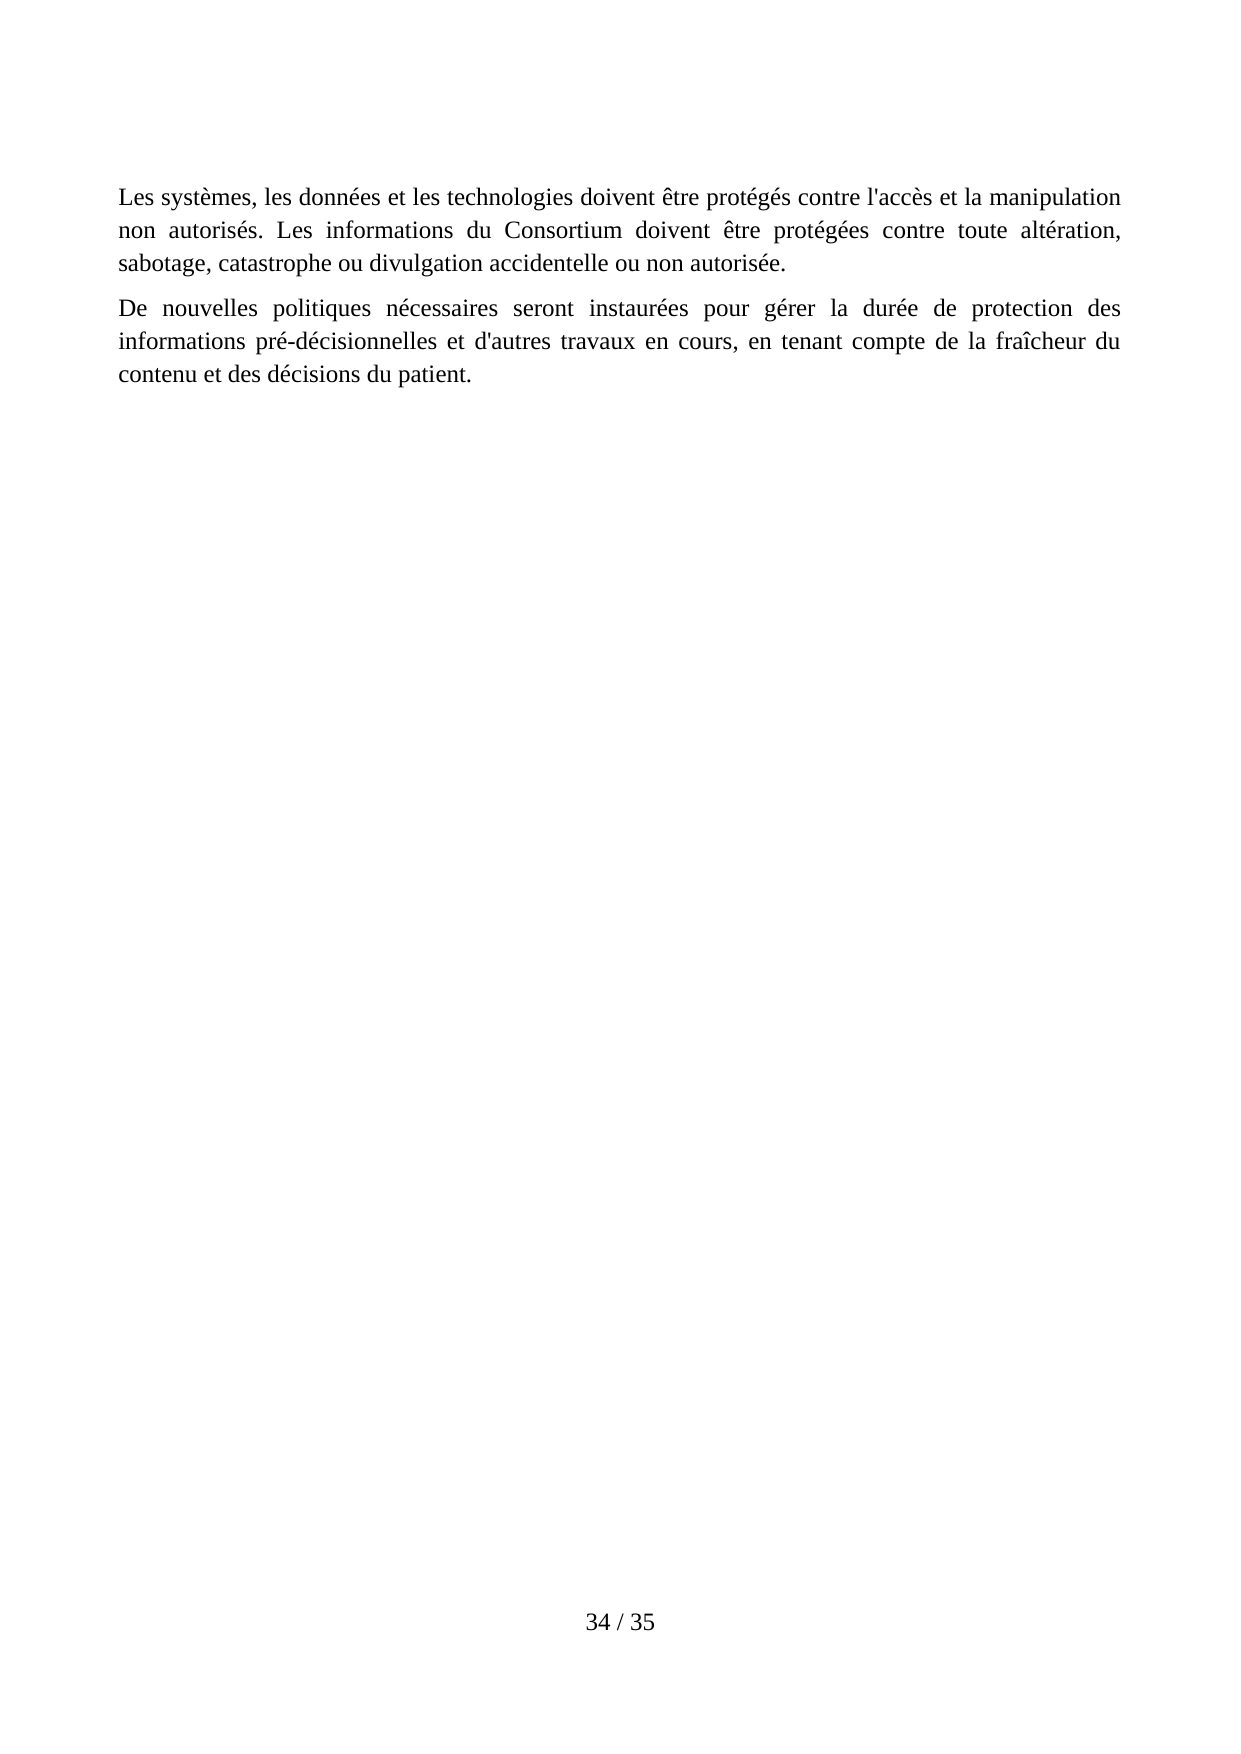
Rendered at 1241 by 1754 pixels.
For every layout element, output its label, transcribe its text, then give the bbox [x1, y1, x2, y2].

text De nouvelles politiques nécessaires seront instaurées pour gérer la durée de protection des informations pré-décisionnelles et d'autres travaux en cours, en tenant compte de la fraîcheur du contenu et des décisions du patient. [118, 293, 1122, 388]
text Les systèmes, les données et les technologies doivent être protégés contre l'accès et la manipulation non autorisés. Les informations du Consortium doivent être protégées contre toute altération, sabotage, catastrophe ou divulgation accidentelle ou non autorisée. [118, 182, 1122, 277]
